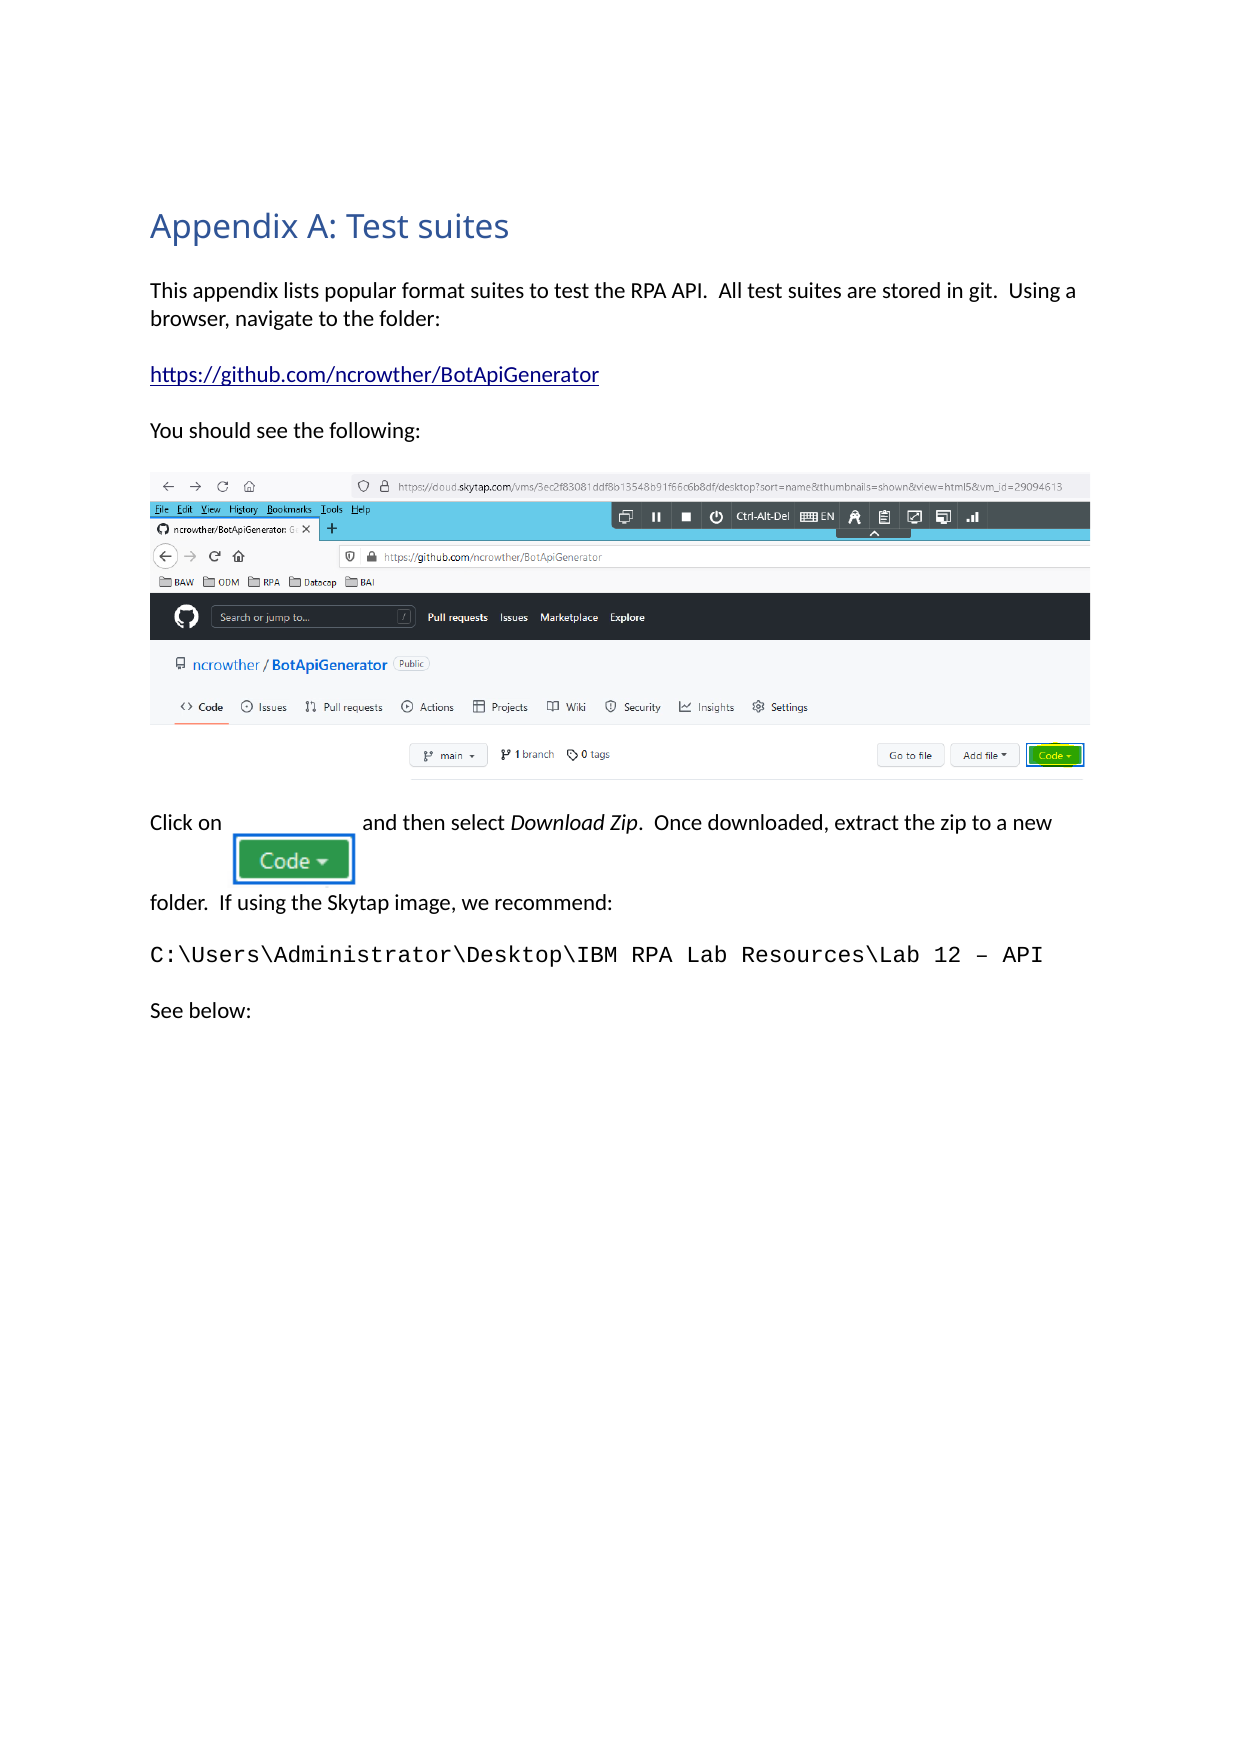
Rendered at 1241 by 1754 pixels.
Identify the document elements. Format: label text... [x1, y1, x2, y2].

text This appendix lists popular format suites to test the RPA API. All test suites are stored in git. Using a browser, navigate to the folder: [150, 276, 1090, 332]
text See below: [150, 996, 1090, 1024]
text You should see the following: [150, 417, 1090, 444]
text C:\Users\Administrator\Desktop\IBM RPA Lab Resources\Lab 12 – API [150, 944, 1090, 970]
subtitle Appendix A: Test suites [150, 203, 1090, 248]
text https://github.com/ncrowther/BotApiGenerator [150, 361, 1090, 388]
text Click on and then select Download Zip. Once downloaded, extract the zip to a new folder. If using the Skytap image, we recommend: [150, 808, 1090, 916]
